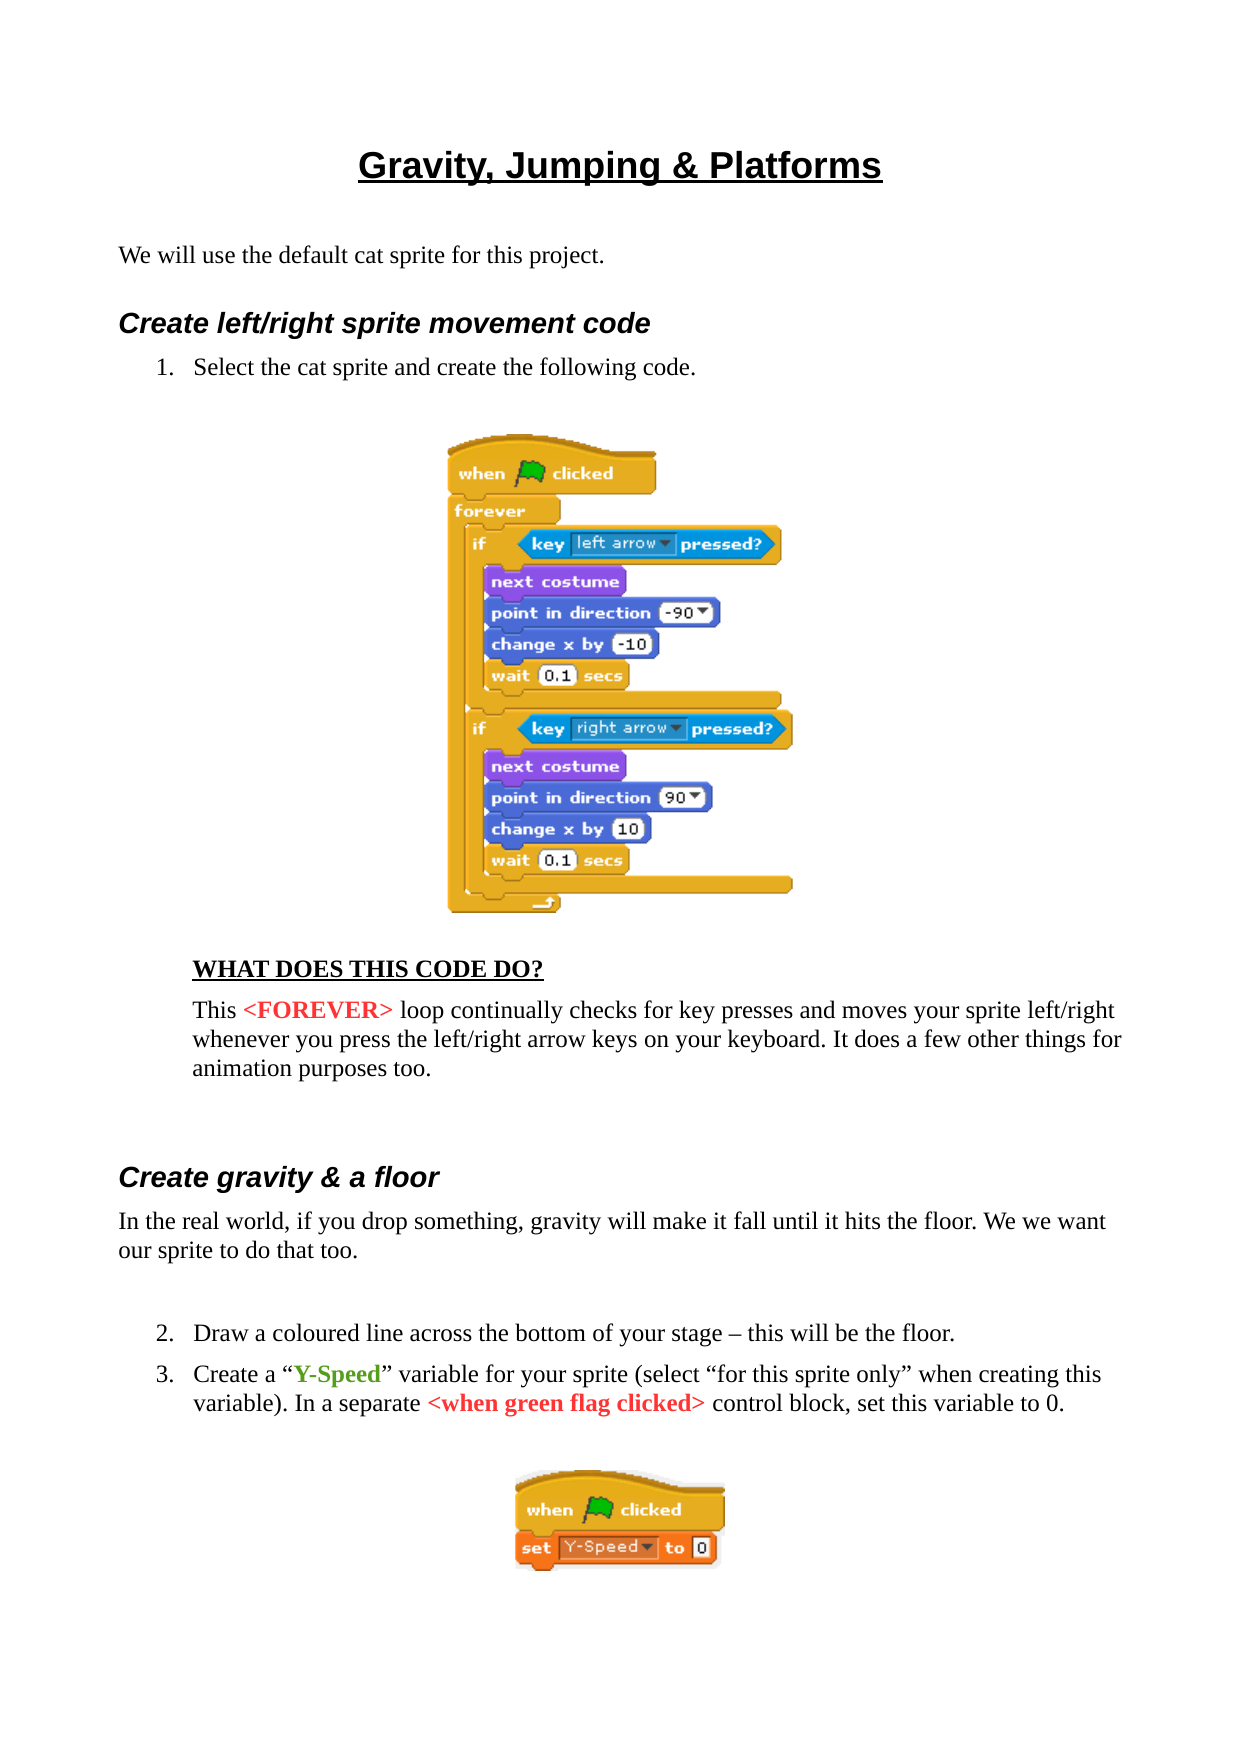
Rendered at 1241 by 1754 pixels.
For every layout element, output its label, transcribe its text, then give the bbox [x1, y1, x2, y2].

picture [515, 1470, 725, 1571]
text This <FOREVER> loop continually checks for key presses and moves your sprite left/right whenever you press the left/right arrow keys on your keyboard. It does a few other things for animation purposes too. [192, 995, 1122, 1082]
text WHAT DOES THIS CODE DO? [192, 954, 1122, 983]
text In the real world, if you drop something, gravity will make it fall until it hits the floor. We we want our sprite to do that too. [118, 1206, 1122, 1264]
list Select the cat sprite and create the following code. [156, 352, 1122, 381]
subtitle Create gravity & a floor [118, 1160, 1122, 1194]
text We will use the default cat sprite for this project. [118, 240, 1122, 269]
subtitle Gravity, Jumping & Platforms [118, 143, 1122, 186]
list Draw a coloured line across the bottom of your stage – this will be the floor. [156, 1318, 1122, 1346]
list Create a “Y-Speed” variable for your sprite (select “for this sprite only” when creating this variable). In a separate <when green flag clicked> control block, set this variable to 0. [156, 1359, 1122, 1416]
picture [447, 434, 793, 913]
subtitle Create left/right sprite movement code [118, 306, 1122, 340]
